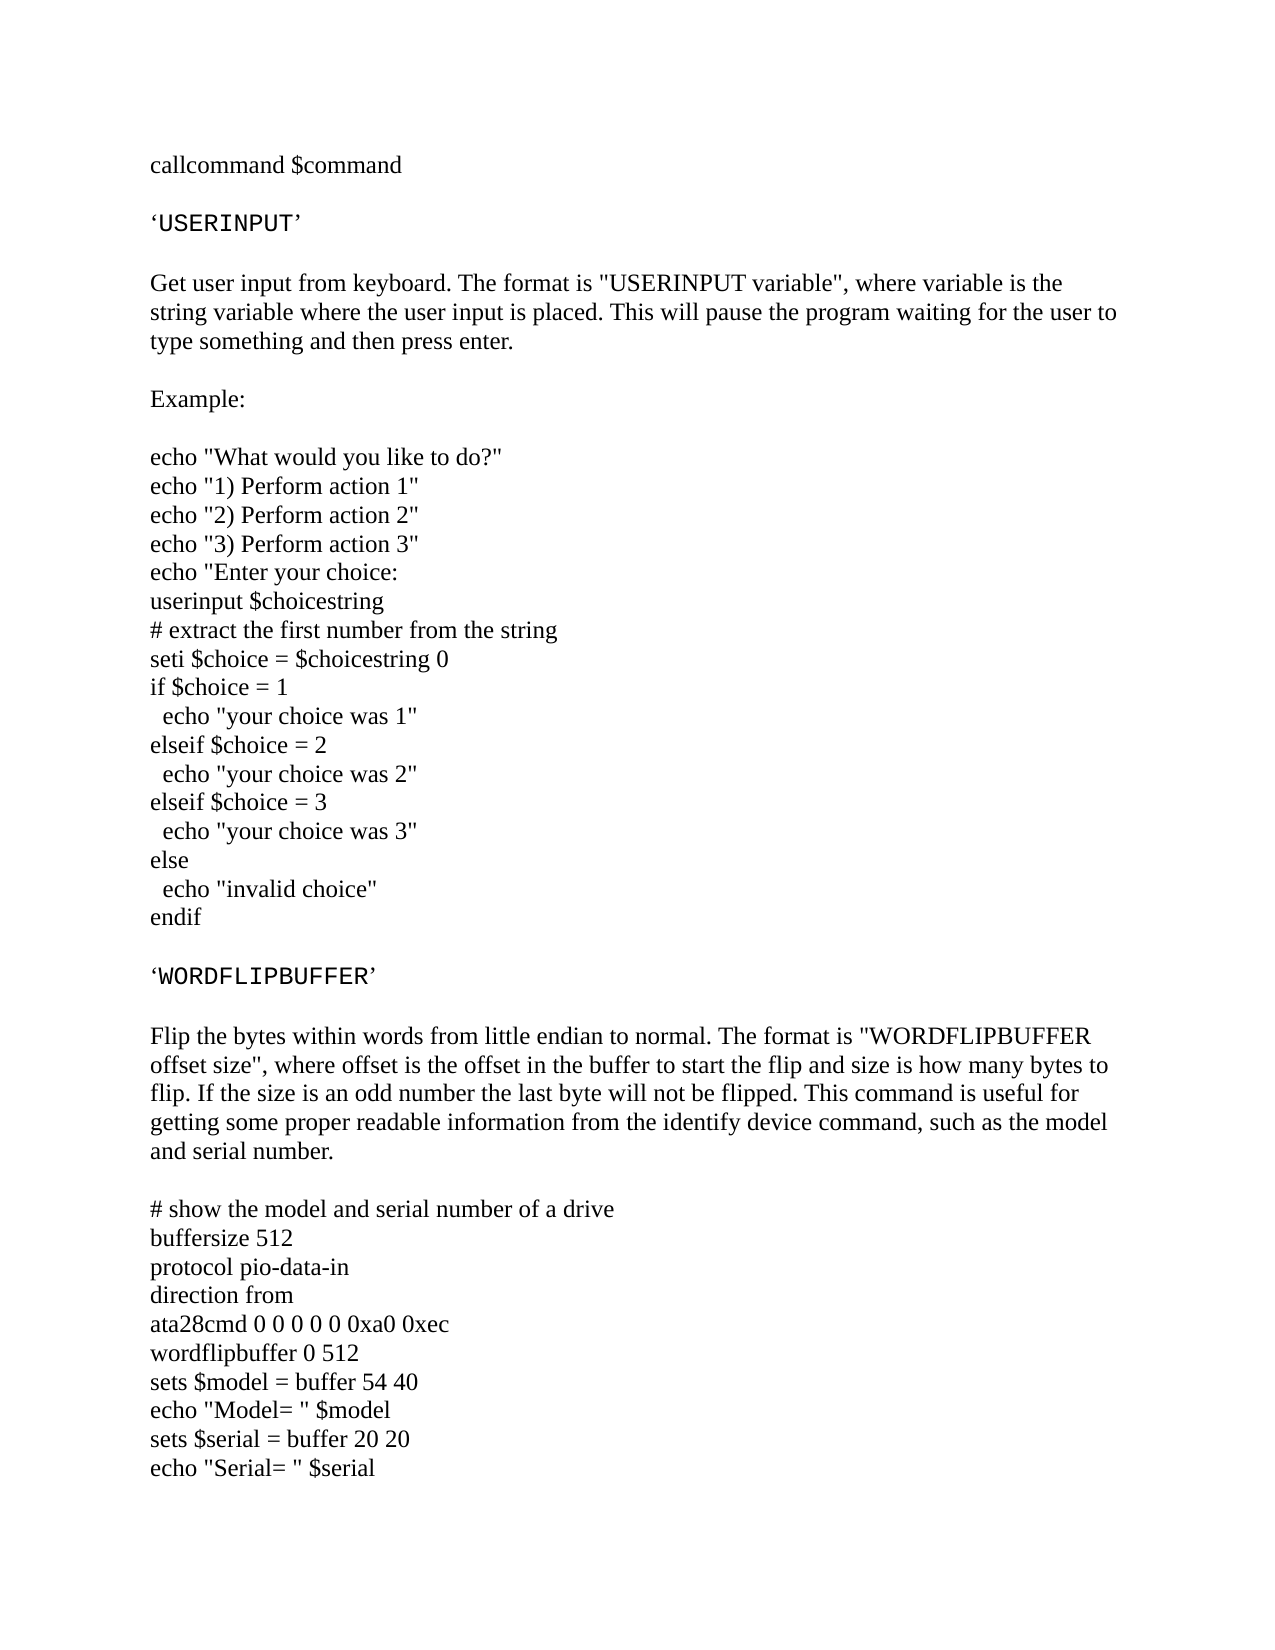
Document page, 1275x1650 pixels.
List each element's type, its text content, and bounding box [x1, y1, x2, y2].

list Get user input from keyboard. The format is "USERINPUT variable", where variable is the string variable where the user input is placed. This will pause the program waiting for the user to type something and then press enter. [150, 268, 1125, 355]
text echo "3) Perform action 3" [150, 529, 1125, 557]
subtitle ‘WORDFLIPBUFFER’ [150, 961, 1125, 992]
text sets $model = buffer 54 40 [150, 1367, 1125, 1396]
text endif [150, 902, 1125, 931]
text echo "Enter your choice: [150, 557, 1125, 586]
text echo "What would you like to do?" [150, 442, 1125, 471]
list Flip the bytes within words from little endian to normal. The format is "WORDFLIPBUFFER offset size", where offset is the offset in the buffer to start the flip and size is how many bytes to flip. If the size is an odd number the last byte will not be flipped. This command is useful for getting some proper readable information from the identify device command, such as the model and serial number. [150, 1021, 1125, 1165]
text seti $choice = $choicestring 0 [150, 644, 1125, 672]
text sets $serial = buffer 20 20 [150, 1424, 1125, 1453]
text else [150, 845, 1125, 874]
text buffersize 512 [150, 1223, 1125, 1252]
text echo "Serial= " $serial [150, 1453, 1125, 1482]
text elseif $choice = 3 [150, 787, 1125, 816]
text echo "your choice was 1" [150, 701, 1125, 730]
text # show the model and serial number of a drive [150, 1194, 1125, 1223]
text elseif $choice = 2 [150, 730, 1125, 759]
text echo "2) Perform action 2" [150, 500, 1125, 529]
text # extract the first number from the string [150, 615, 1125, 644]
text userinput $choicestring [150, 586, 1125, 615]
text echo "your choice was 3" [150, 816, 1125, 845]
text if $choice = 1 [150, 672, 1125, 701]
subtitle ‘USERINPUT’ [150, 208, 1125, 239]
text echo "1) Perform action 1" [150, 471, 1125, 500]
text callcommand $command [150, 150, 1125, 179]
text echo "your choice was 2" [150, 759, 1125, 787]
text wordflipbuffer 0 512 [150, 1338, 1125, 1367]
text echo "invalid choice" [150, 874, 1125, 902]
text echo "Model= " $model [150, 1396, 1125, 1424]
list Example: [150, 384, 1125, 413]
text direction from [150, 1281, 1125, 1309]
text protocol pio-data-in [150, 1252, 1125, 1281]
text ata28cmd 0 0 0 0 0 0xa0 0xec [150, 1309, 1125, 1338]
